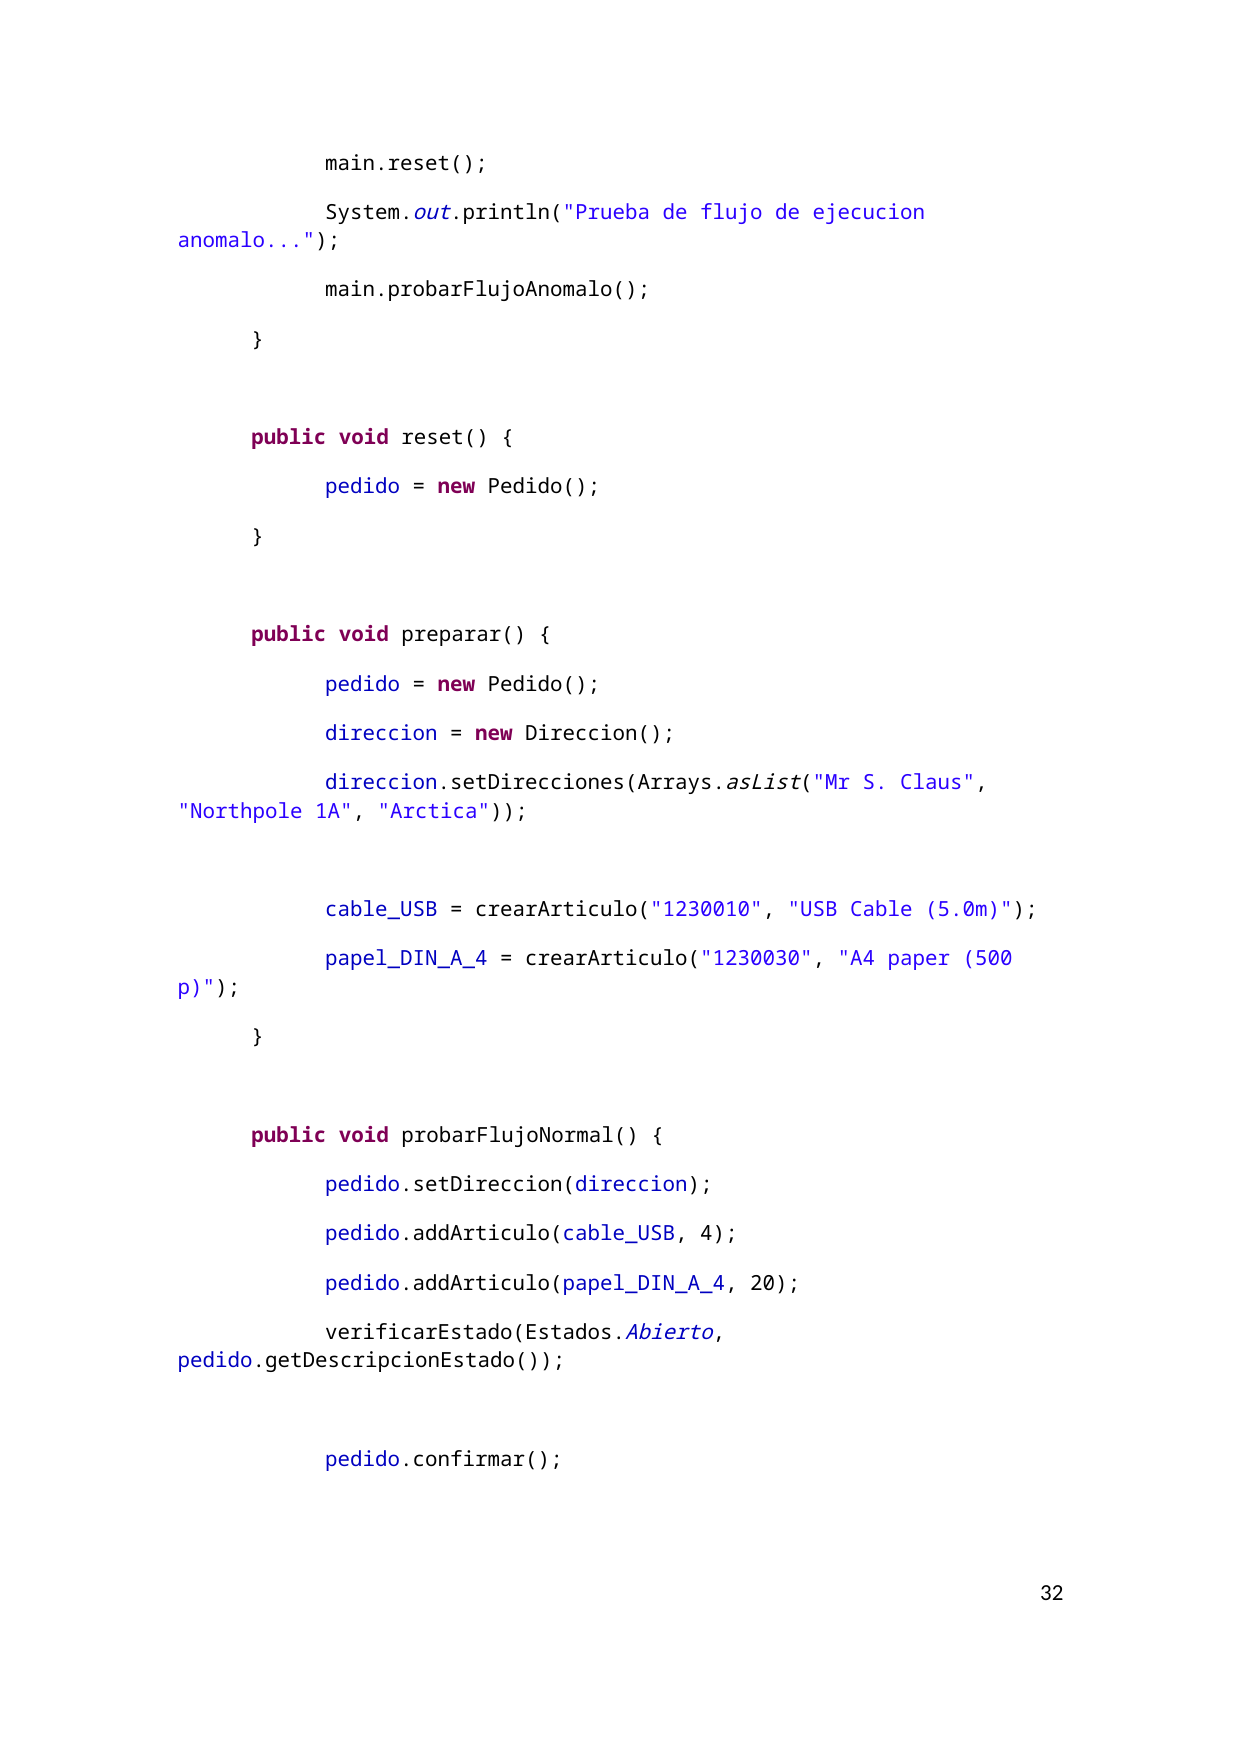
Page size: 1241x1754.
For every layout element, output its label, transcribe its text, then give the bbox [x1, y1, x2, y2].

text cable_USB = crearArticulo("1230010", "USB Cable (5.0m)"); [177, 894, 1063, 923]
text direccion.setDirecciones(Arrays.asList("Mr S. Claus", "Northpole 1A", "Arctica")); [177, 767, 1063, 824]
text } [177, 1021, 1063, 1050]
text main.reset(); [177, 148, 1063, 176]
text System.out.println("Prueba de flujo de ejecucion anomalo..."); [177, 197, 1063, 254]
text pedido = new Pedido(); [177, 472, 1063, 500]
text verificarEstado(Estados.Abierto, pedido.getDescripcionEstado()); [177, 1317, 1063, 1374]
text papel_DIN_A_4 = crearArticulo("1230030", "A4 paper (500 p)"); [177, 943, 1063, 1000]
text pedido = new Pedido(); [177, 669, 1063, 697]
text public void reset() { [177, 422, 1063, 451]
text } [177, 521, 1063, 549]
text public void preparar() { [177, 619, 1063, 648]
text direccion = new Direccion(); [177, 718, 1063, 746]
text main.probarFlujoAnomalo(); [177, 274, 1063, 303]
text pedido.setDireccion(direccion); [177, 1169, 1063, 1197]
text pedido.addArticulo(papel_DIN_A_4, 20); [177, 1268, 1063, 1296]
text } [177, 324, 1063, 352]
text pedido.addArticulo(cable_USB, 4); [177, 1218, 1063, 1247]
text public void probarFlujoNormal() { [177, 1120, 1063, 1148]
text pedido.confirmar(); [177, 1444, 1063, 1472]
